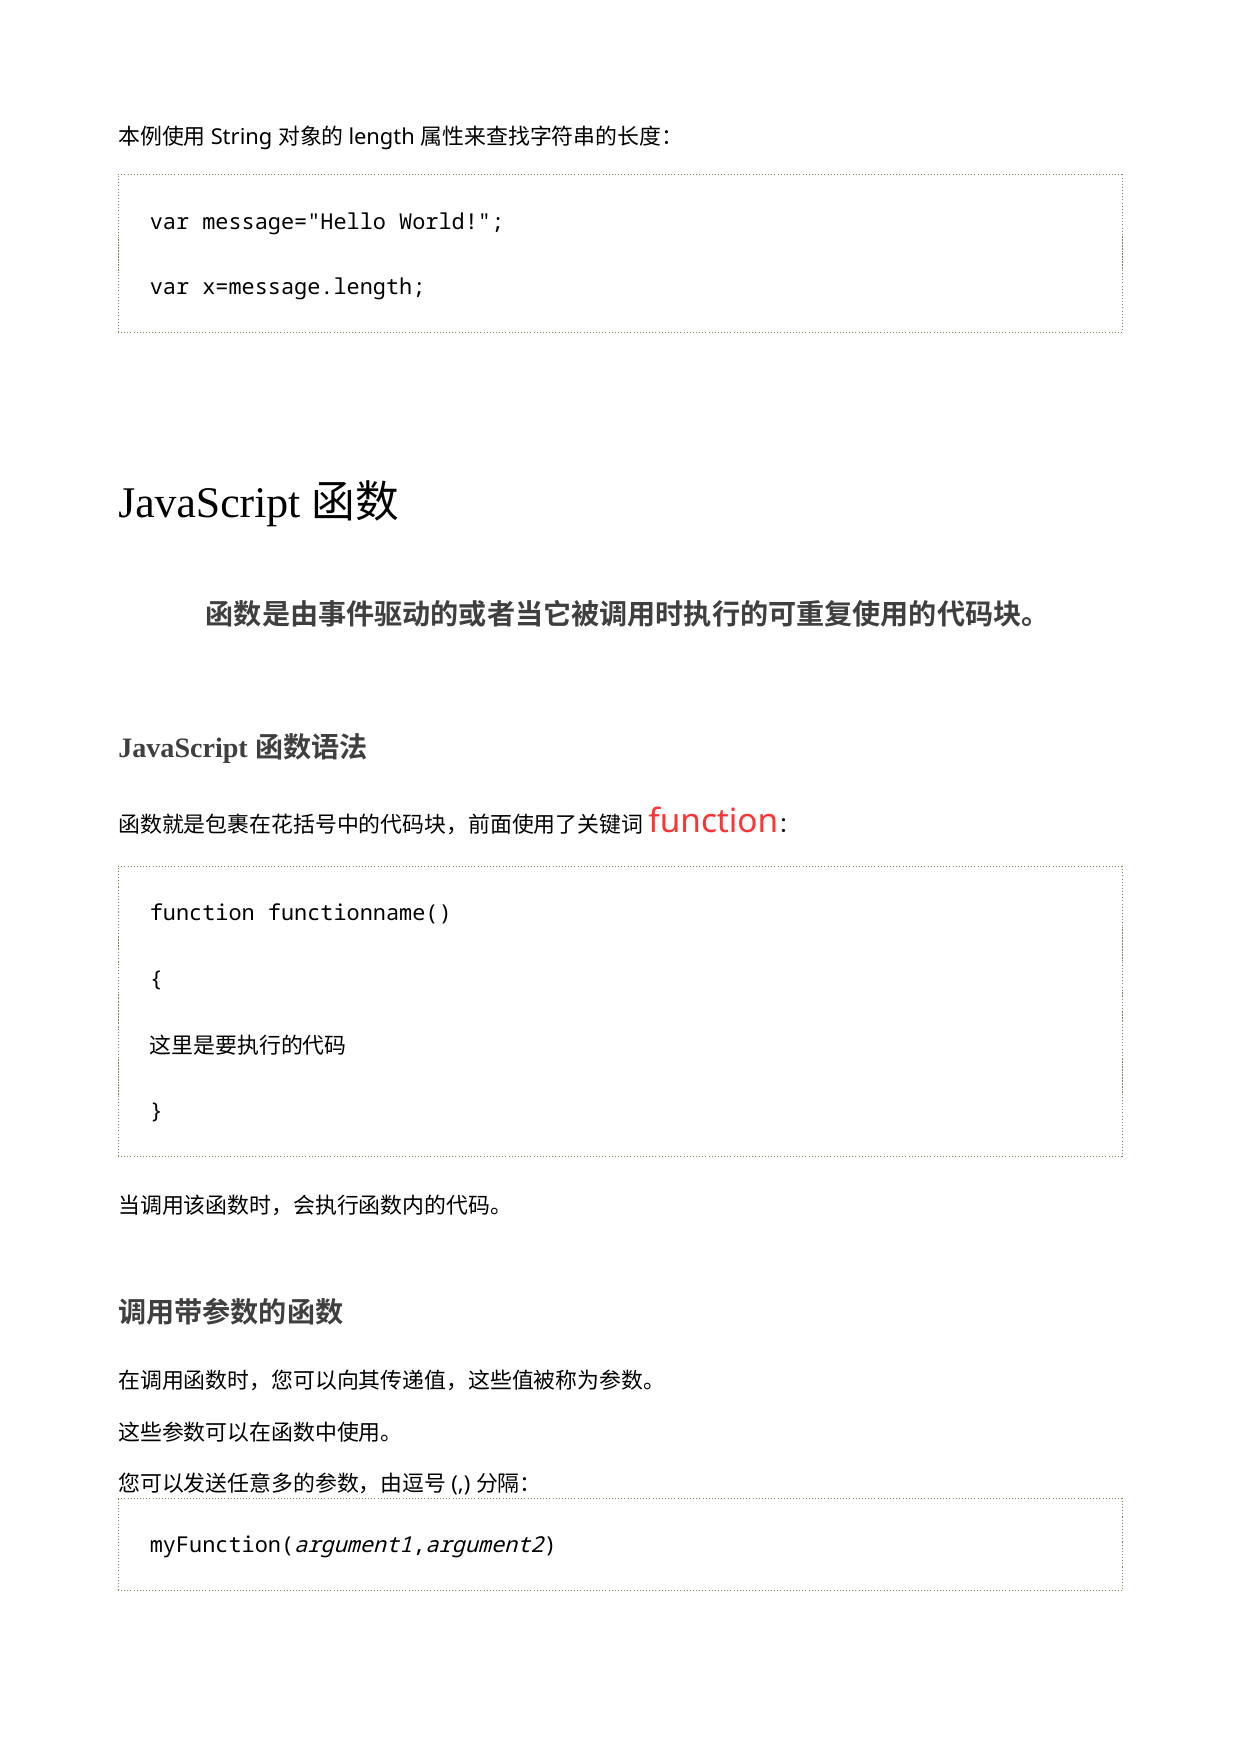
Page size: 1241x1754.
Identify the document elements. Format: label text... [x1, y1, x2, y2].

text 当调用该函数时，会执行函数内的代码。 [118, 1187, 1122, 1220]
text var message="Hello World!"; [118, 174, 1122, 236]
text 函数就是包裹在花括号中的代码块，前面使用了关键词 function： [118, 797, 1122, 843]
text } [118, 1064, 1122, 1156]
subtitle 调用带参数的函数 [118, 1290, 1122, 1331]
text 在调用函数时，您可以向其传递值，这些值被称为参数。 [118, 1362, 1122, 1394]
subtitle JavaScript 函数 [118, 467, 1122, 530]
text 本例使用 String 对象的 length 属性来查找字符串的长度： [118, 118, 1122, 151]
text myFunction(argument1,argument2) [118, 1498, 1122, 1590]
text { [118, 931, 1122, 992]
text 您可以发送任意多的参数，由逗号 (,) 分隔： [118, 1465, 1122, 1498]
text 这里是要执行的代码 [118, 996, 1122, 1059]
subtitle JavaScript 函数语法 [118, 725, 1122, 766]
text 这些参数可以在函数中使用。 [118, 1413, 1122, 1446]
text var x=message.length; [118, 239, 1122, 332]
text function functionname() [118, 866, 1122, 927]
text 函数是由事件驱动的或者当它被调用时执行的可重复使用的代码块。 [118, 592, 1122, 633]
